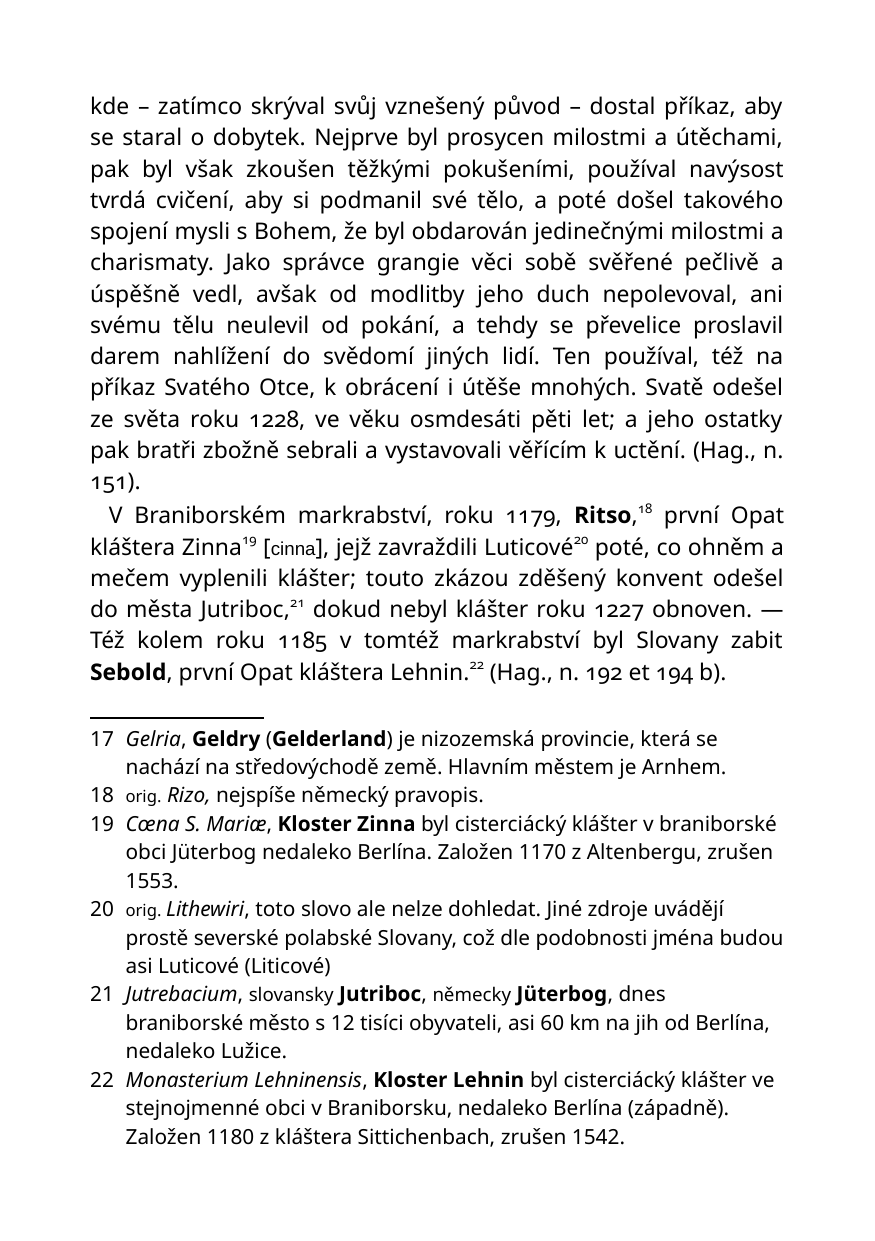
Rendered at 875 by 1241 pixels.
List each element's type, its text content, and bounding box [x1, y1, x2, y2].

text Jutrebacium, slovansky Jutriboc, německy Jüterbog, dnes braniborské město s 12 tisíci obyvateli, asi 60 km na jih od Berlína, nedaleko Lužice. [90, 979, 784, 1065]
text kde – zatímco skrýval svůj vznešený původ – dostal příkaz, aby se staral o dobytek. Nejprve byl prosycen milostmi a útěchami, pak byl však zkoušen těžkými pokušeními, používal navýsost tvrdá cvičení, aby si podmanil své tělo, a poté došel takového spojení mysli s Bohem, že byl obdarován jedinečnými milostmi a charismaty. Jako správce grangie věci sobě svěřené pečlivě a úspěšně vedl, avšak od modlitby jeho duch nepolevoval, ani svému tělu neulevil od pokání, a tehdy se převelice proslavil darem nahlížení do svědomí jiných lidí. Ten používal, též na příkaz Svatého Otce, k obrácení i útěše mnohých. Svatě odešel ze světa roku 1228, ve věku osmdesáti pěti let; a jeho ostatky pak bratři zbožně sebrali a vystavovali věřícím k uctění. (Hag., n. 151). [90, 90, 784, 496]
text V Braniborském markrabství, roku 1179, Ritso, první Opat kláštera Zinna [cinna], jejž zavraždili Luticové poté, co ohněm a mečem vyplenili klášter; touto zkázou zděšený konvent odešel do města Jutriboc, dokud nebyl klášter roku 1227 obnoven. — Též kolem roku 1185 v tomtéž markrabství byl Slovany zabit Sebold, první Opat kláštera Lehnin. (Hag., n. 192 et 194 b). [90, 499, 784, 687]
text Monasterium Lehninensis, Kloster Lehnin byl cisterciácký klášter ve stejnojmenné obci v Braniborsku, nedaleko Berlína (západně). Založen 1180 z kláštera Sittichenbach, zrušen 1542. [90, 1065, 784, 1150]
text Cœna S. Mariæ, Kloster Zinna byl cisterciácký klášter v braniborské obci Jüterbog nedaleko Berlína. Založen 1170 z Altenbergu, zrušen 1553. [90, 809, 784, 894]
text Gelria, Geldry (Gelderland) je nizozemská provincie, která se nachází na středovýchodě země. Hlavním městem je Arnhem. [90, 724, 784, 781]
text orig. Rizo, nejspíše německý pravopis. [90, 781, 784, 809]
text orig. Lithewiri, toto slovo ale nelze dohledat. Jiné zdroje uvádějí prostě severské polabské Slovany, což dle podobnosti jména budou asi Luticové (Liticové) [90, 894, 784, 979]
